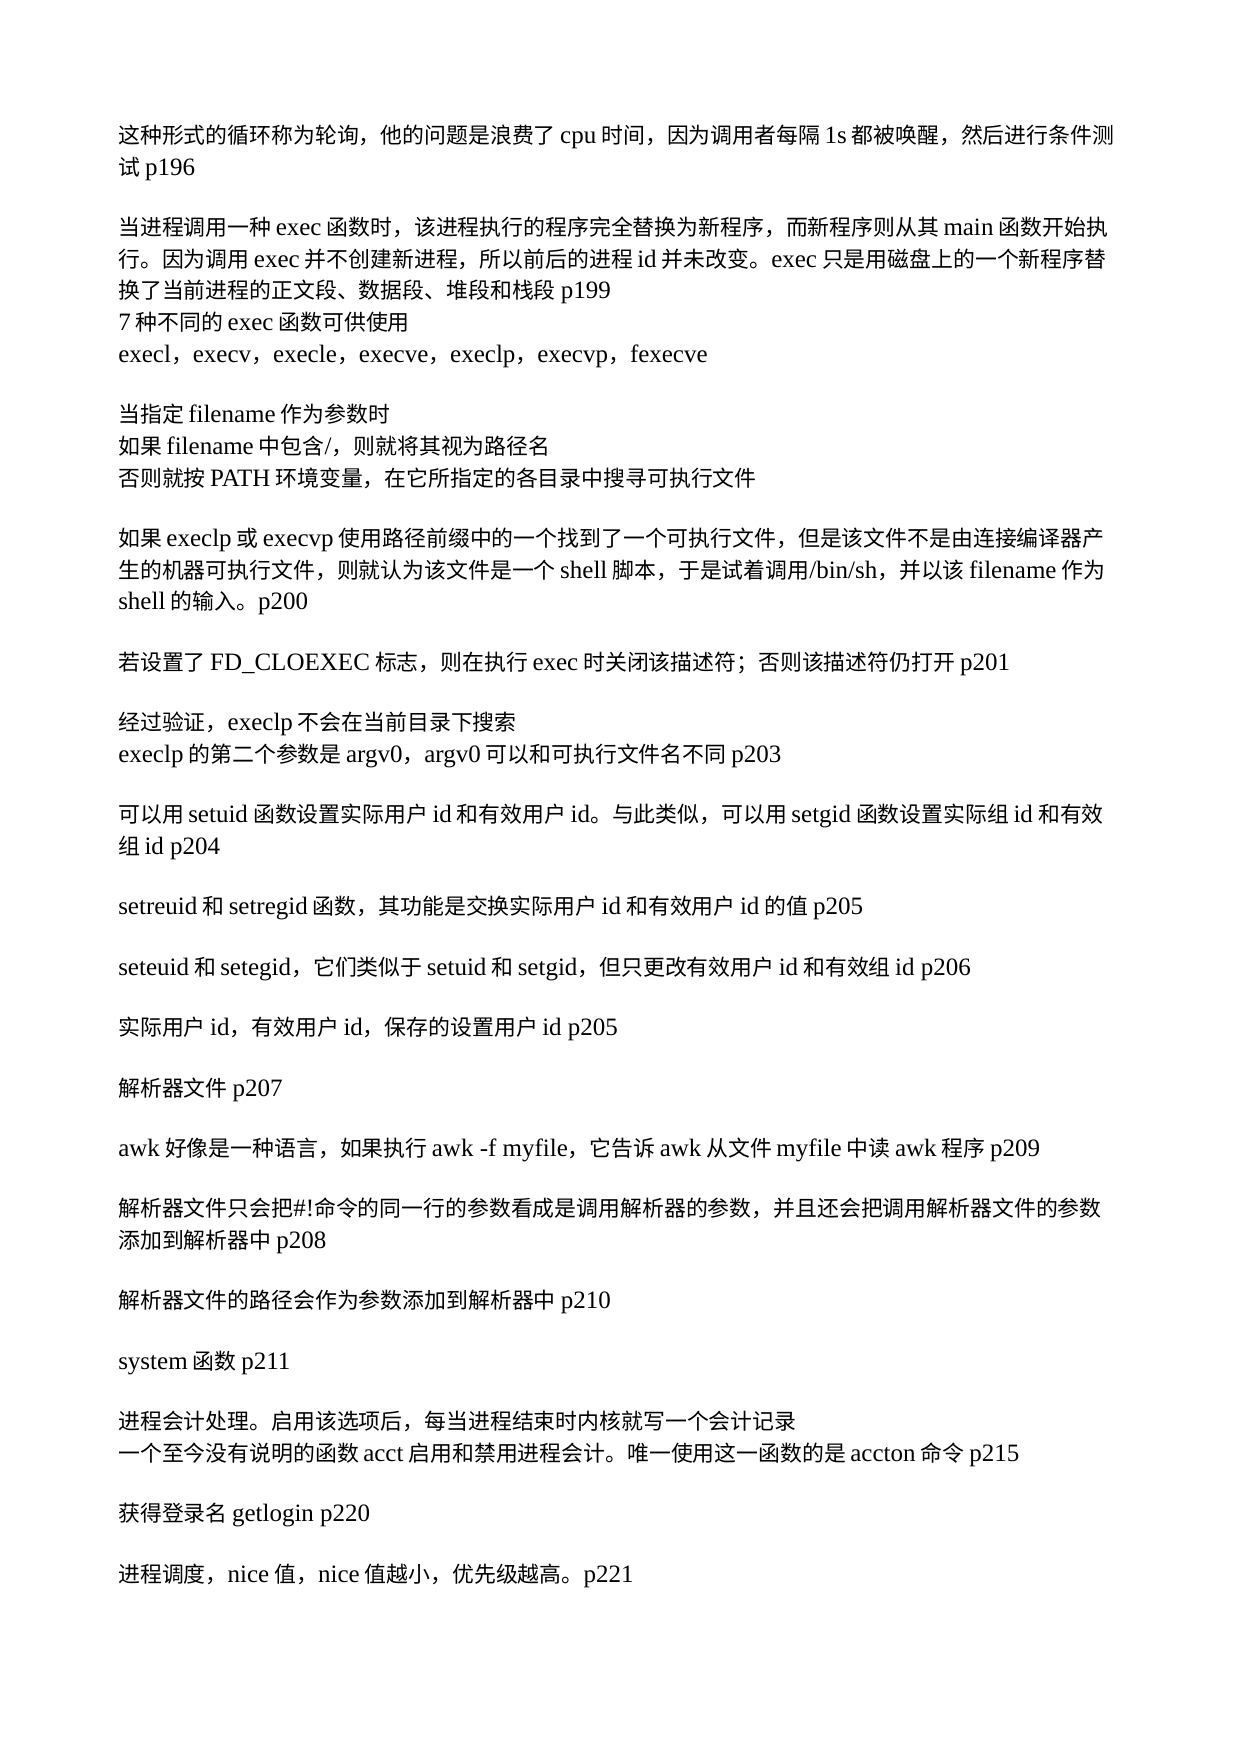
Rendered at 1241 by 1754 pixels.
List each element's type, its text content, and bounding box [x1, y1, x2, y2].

text awk好像是一种语言，如果执行awk -f myfile，它告诉awk从文件myfile中读awk程序 p209 [118, 1131, 1122, 1163]
text 进程会计处理。启用该选项后，每当进程结束时内核就写一个会计记录 [118, 1404, 1122, 1436]
text 解析器文件的路径会作为参数添加到解析器中 p210 [118, 1283, 1122, 1315]
text 这种形式的循环称为轮询，他的问题是浪费了cpu时间，因为调用者每隔1s都被唤醒，然后进行条件测试 p196 [118, 118, 1122, 181]
text 一个至今没有说明的函数acct启用和禁用进程会计。唯一使用这一函数的是accton命令 p215 [118, 1436, 1122, 1468]
text seteuid和setegid，它们类似于setuid和setgid，但只更改有效用户id和有效组id p206 [118, 950, 1122, 981]
text 当指定filename作为参数时 [118, 397, 1122, 429]
text 解析器文件只会把#!命令的同一行的参数看成是调用解析器的参数，并且还会把调用解析器文件的参数添加到解析器中 p208 [118, 1191, 1122, 1255]
text setreuid和setregid函数，其功能是交换实际用户id和有效用户id的值 p205 [118, 889, 1122, 921]
text 实际用户id，有效用户id，保存的设置用户id p205 [118, 1010, 1122, 1042]
text 如果filename中包含/，则就将其视为路径名 [118, 429, 1122, 461]
text system函数 p211 [118, 1344, 1122, 1376]
text 当进程调用一种exec函数时，该进程执行的程序完全替换为新程序，而新程序则从其main函数开始执行。因为调用exec并不创建新进程，所以前后的进程id并未改变。exec只是用磁盘上的一个新程序替换了当前进程的正文段、数据段、堆段和栈段 p199 [118, 210, 1122, 305]
text 获得登录名getlogin p220 [118, 1496, 1122, 1528]
text 否则就按PATH环境变量，在它所指定的各目录中搜寻可执行文件 [118, 461, 1122, 492]
text 解析器文件 p207 [118, 1071, 1122, 1102]
text 进程调度，nice值，nice值越小，优先级越高。p221 [118, 1557, 1122, 1588]
text 如果execlp或execvp使用路径前缀中的一个找到了一个可执行文件，但是该文件不是由连接编译器产生的机器可执行文件，则就认为该文件是一个shell脚本，于是试着调用/bin/sh，并以该filename作为shell的输入。p200 [118, 521, 1122, 616]
text 若设置了FD_CLOEXEC标志，则在执行exec时关闭该描述符；否则该描述符仍打开 p201 [118, 645, 1122, 676]
text 经过验证，execlp不会在当前目录下搜索 [118, 705, 1122, 737]
text execlp的第二个参数是argv0，argv0可以和可执行文件名不同 p203 [118, 737, 1122, 768]
text 可以用setuid函数设置实际用户id和有效用户id。与此类似，可以用setgid函数设置实际组id和有效组id p204 [118, 797, 1122, 861]
text execl，execv，execle，execve，execlp，execvp，fexecve [118, 337, 1122, 368]
text 7种不同的exec函数可供使用 [118, 305, 1122, 337]
